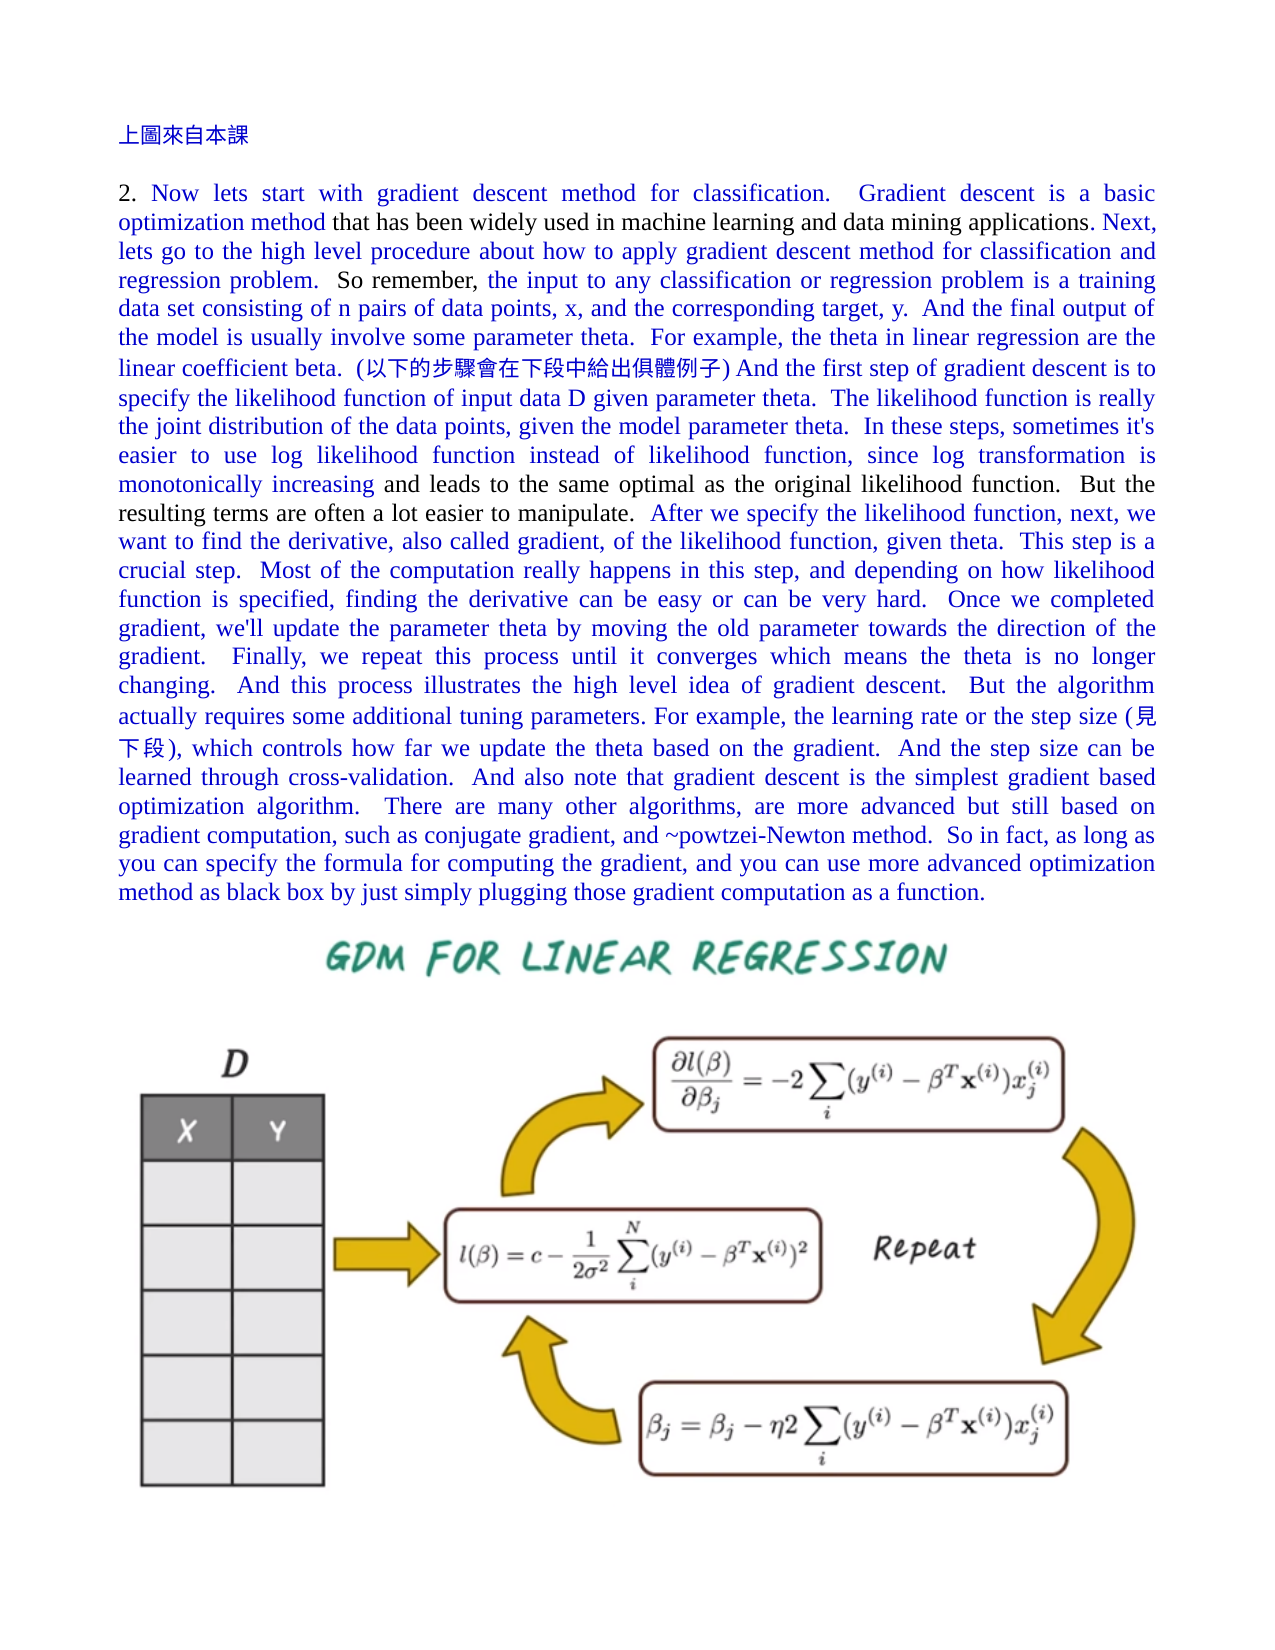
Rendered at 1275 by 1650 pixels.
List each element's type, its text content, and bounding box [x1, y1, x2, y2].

picture [118, 934, 1157, 1508]
text 上圖來自本課 [118, 118, 1157, 150]
text 2. Now lets start with gradient descent method for classification. Gradient descent is a basic optimization method that has been widely used in machine learning and data mining applications. Next, lets go to the high level procedure about how to apply gradient descent method for classification and regression problem. So remember, the input to any classification or regression problem is a training data set consisting of n pairs of data points, x, and the corresponding target, y. And the final output of the model is usually involve some parameter theta. For example, the theta in linear regression are the linear coefficient beta. (以下的步驟會在下段中給出俱體例子) And the first step of gradient descent is to specify the likelihood function of input data D given parameter theta. The likelihood function is really the joint distribution of the data points, given the model parameter theta. In these steps, sometimes it's easier to use log likelihood function instead of likelihood function, since log transformation is monotonically increasing and leads to the same optimal as the original likelihood function. But the resulting terms are often a lot easier to manipulate. After we specify the likelihood function, next, we want to find the derivative, also called gradient, of the likelihood function, given theta. This step is a crucial step. Most of the computation really happens in this step, and depending on how likelihood function is specified, finding the derivative can be easy or can be very hard. Once we completed gradient, we'll update the parameter theta by moving the old parameter towards the direction of the gradient. Finally, we repeat this process until it converges which means the theta is no longer changing. And this process illustrates the high level idea of gradient descent. But the algorithm actually requires some additional tuning parameters. For example, the learning rate or the step size (見下段), which controls how far we update the theta based on the gradient. And the step size can be learned through cross-validation. And also note that gradient descent is the simplest gradient based optimization algorithm. There are many other algorithms, are more advanced but still based on gradient computation, such as conjugate gradient, and ~powtzei-Newton method. So in fact, as long as you can specify the formula for computing the gradient, and you can use more advanced optimization method as black box by just simply plugging those gradient computation as a function. [118, 178, 1157, 906]
